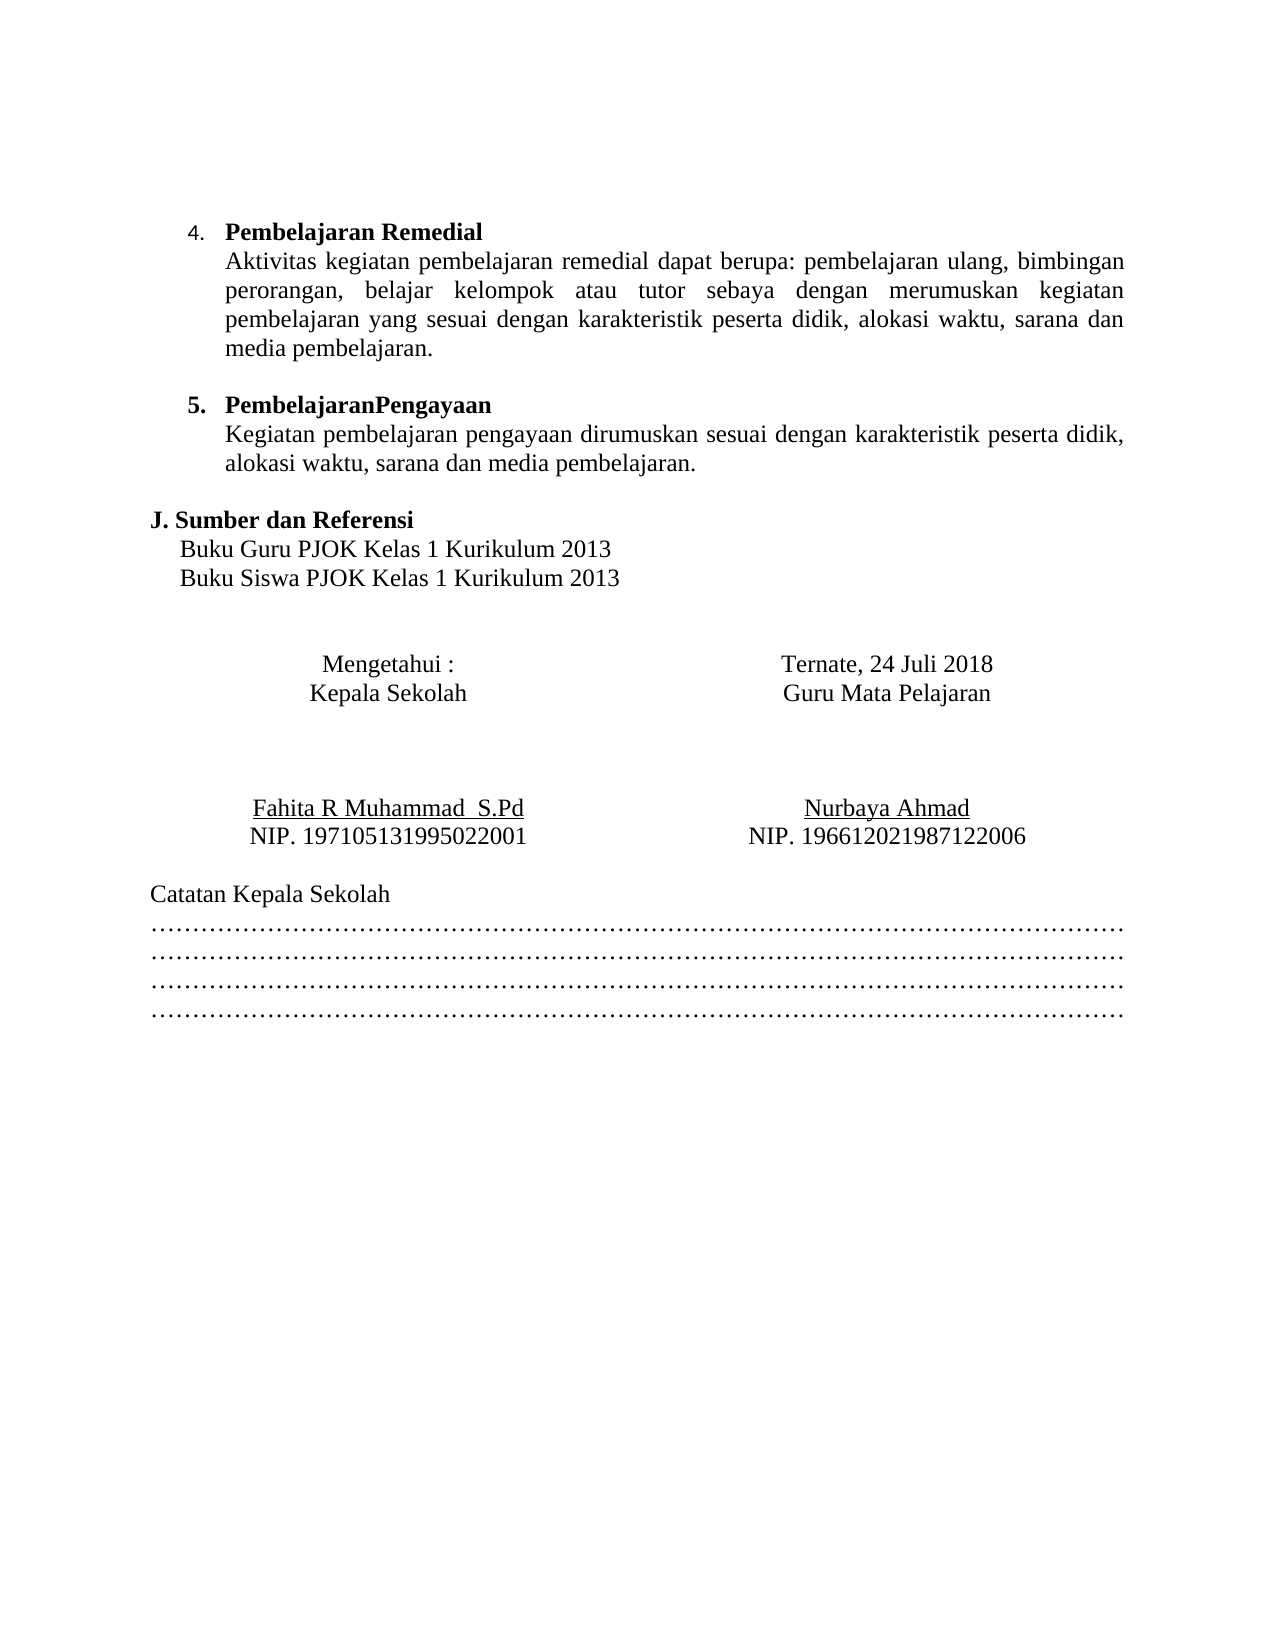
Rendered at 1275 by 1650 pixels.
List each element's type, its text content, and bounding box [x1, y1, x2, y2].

list Pembelajaran Remedial [187, 217, 1125, 246]
list Buku Siswa PJOK Kelas 1 Kurikulum 2013 [179, 563, 1125, 591]
list J. Sumber dan Referensi [150, 505, 1125, 534]
table_header Mengetahui : Kepala Sekolah Fahita R Muhammad S.Pd NIP. 197105131995022001 [139, 649, 637, 850]
list Buku Guru PJOK Kelas 1 Kurikulum 2013 [179, 534, 1125, 563]
text Aktivitas kegiatan pembelajaran remedial dapat berupa: pembelajaran ulang, bimbingan perorangan, belajar kelompok atau tutor sebaya dengan merumuskan kegiatan pembelajaran yang sesuai dengan karakteristik peserta didik, alokasi waktu, sarana dan media pembelajaran. [225, 246, 1125, 361]
table_header Ternate, 24 Juli 2018 Guru Mata Pelajaran Nurbaya Ahmad NIP. 196612021987122006 [638, 649, 1136, 850]
list PembelajaranPengayaan [187, 390, 1125, 419]
text Kegiatan pembelajaran pengayaan dirumuskan sesuai dengan karakteristik peserta didik, alokasi waktu, sarana dan media pembelajaran. [225, 419, 1125, 476]
text Catatan Kepala Sekolah [150, 879, 1125, 908]
text ……………………………………………………………………………………………………………………………………………………………………………………………………………………………………………………………………………………………………………………………………………………………………………………………………………………………… [150, 908, 1125, 1023]
